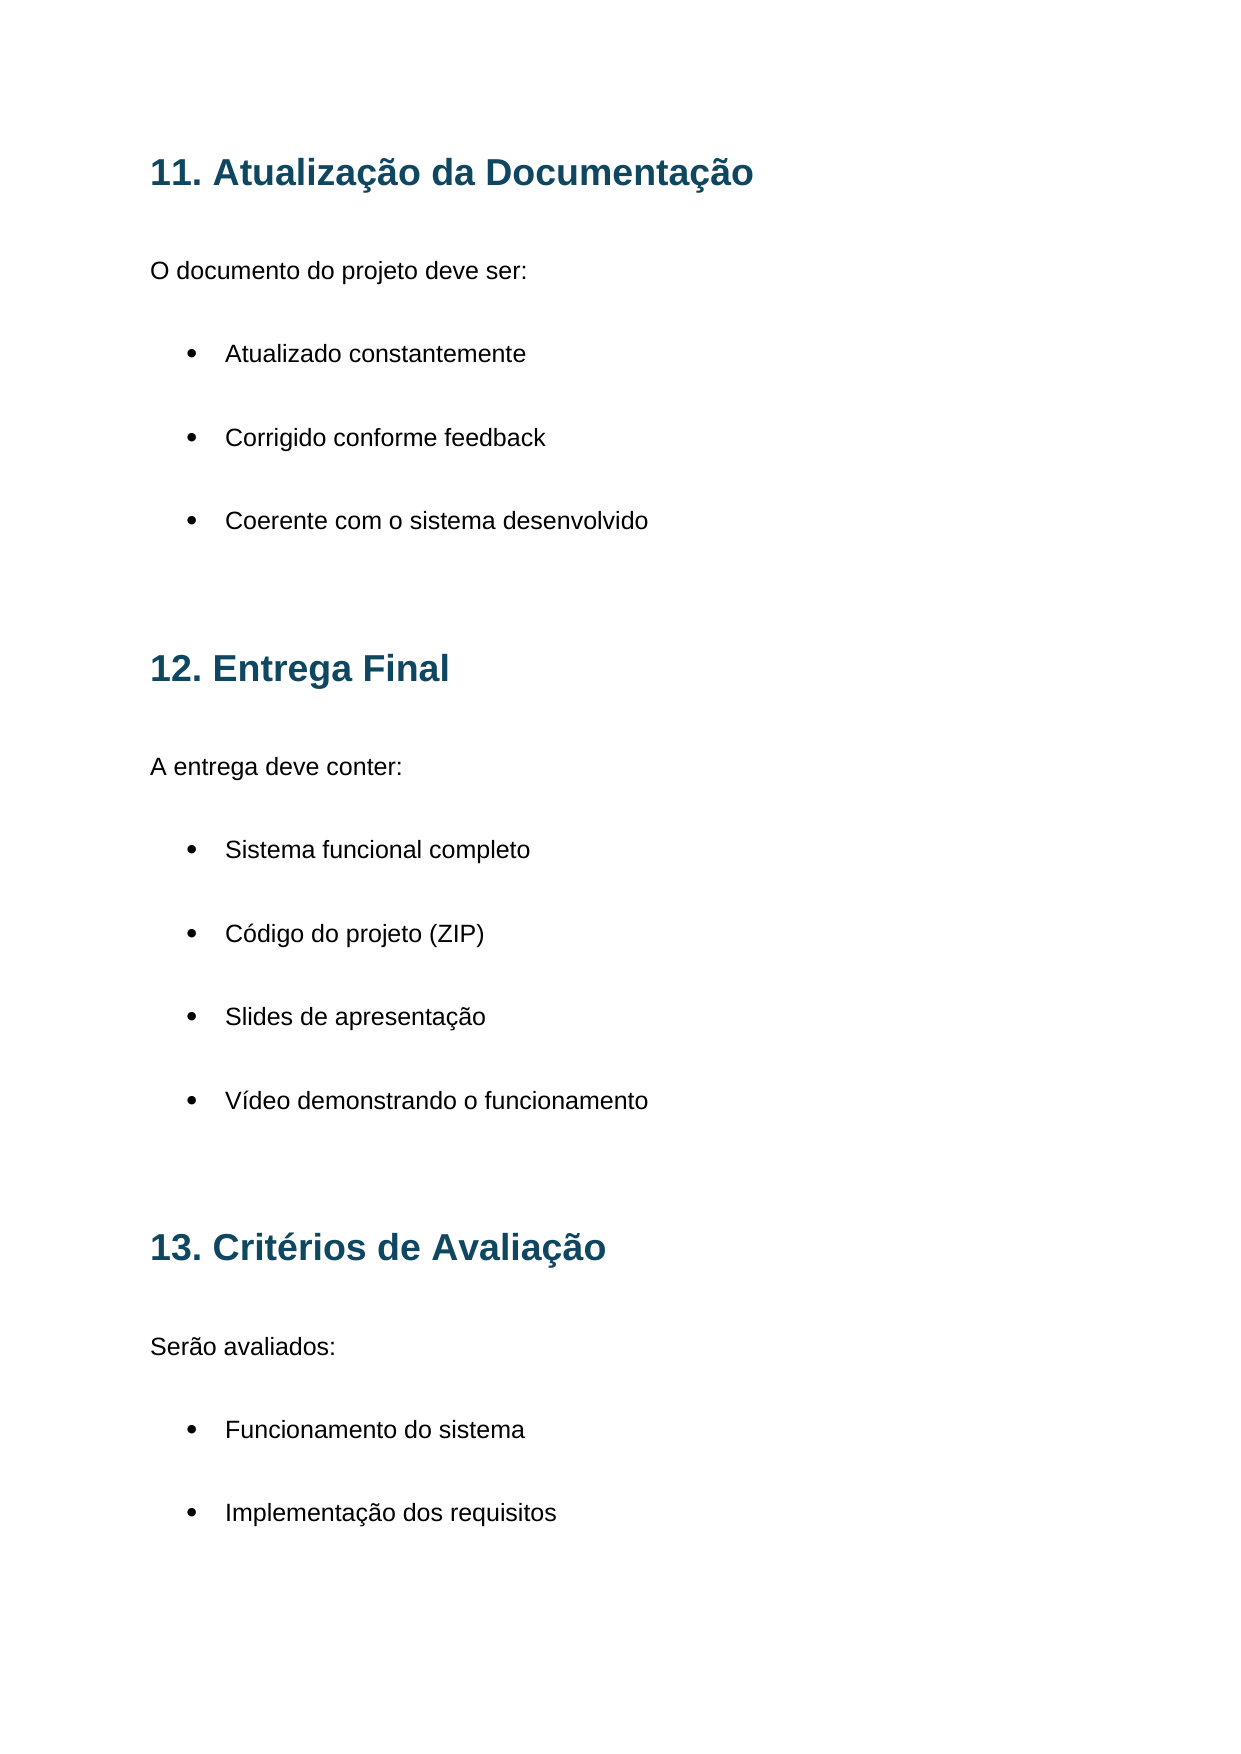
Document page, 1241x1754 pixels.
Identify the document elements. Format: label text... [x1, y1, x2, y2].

list Código do projeto (ZIP) [187, 919, 1090, 948]
list Atualizado constantemente [187, 339, 1090, 368]
list Sistema funcional completo [187, 835, 1090, 864]
list Implementação dos requisitos [187, 1498, 1090, 1527]
text O documento do projeto deve ser: [150, 256, 1090, 285]
list Corrigido conforme feedback [187, 423, 1090, 452]
list Vídeo demonstrando o funcionamento [187, 1086, 1090, 1114]
subtitle 12. Entrega Final [150, 646, 1090, 689]
subtitle 13. Critérios de Avaliação [150, 1225, 1090, 1268]
text Serão avaliados: [150, 1331, 1090, 1360]
list Slides de apresentação [187, 1002, 1090, 1031]
subtitle 11. Atualização da Documentação [150, 150, 1090, 193]
list Coerente com o sistema desenvolvido [187, 506, 1090, 535]
list Funcionamento do sistema [187, 1415, 1090, 1444]
text A entrega deve conter: [150, 752, 1090, 781]
